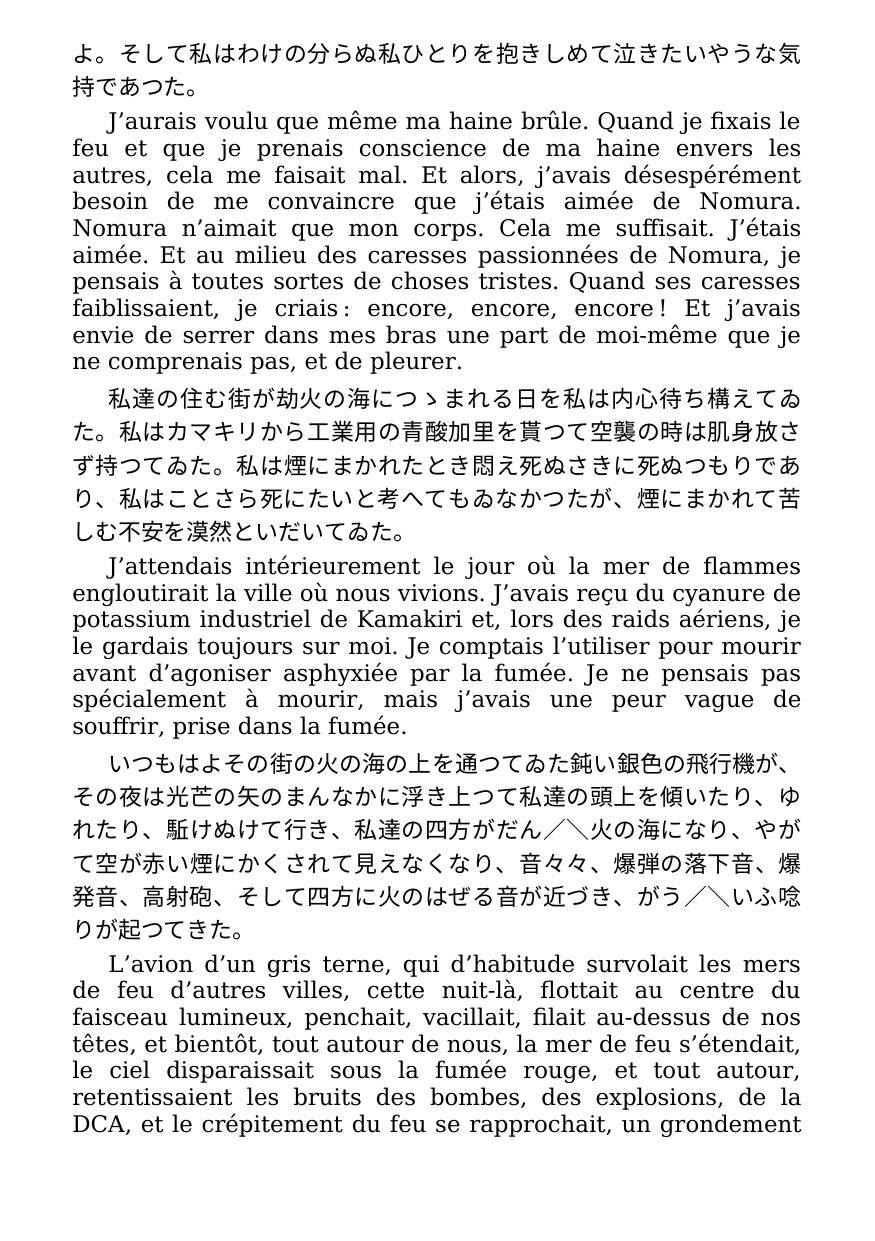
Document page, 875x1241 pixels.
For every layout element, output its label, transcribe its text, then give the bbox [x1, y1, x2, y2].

text よ。そして私はわけの分らぬ私ひとりを抱きしめて泣きたいやうな気持であつた。 [72, 36, 802, 102]
text J’aurais voulu que même ma haine brûle. Quand je fixais le feu et que je prenais conscience de ma haine envers les autres, cela me faisait mal. Et alors, j’avais désespérément besoin de me convaincre que j’étais aimée de Nomura. Nomura n’aimait que mon corps. Cela me suffisait. J’étais aimée. Et au milieu des caresses passionnées de Nomura, je pensais à toutes sortes de choses tristes. Quand ses caresses faiblissaient, je criais : encore, encore, encore ! Et j’avais envie de serrer dans mes bras une part de moi-même que je ne comprenais pas, et de pleurer. [72, 108, 802, 375]
text いつもはよその街の火の海の上を通つてゐた鈍い銀色の飛行機が、その夜は光芒の矢のまんなかに浮き上つて私達の頭上を傾いたり、ゆれたり、駈けぬけて行き、私達の四方がだん／＼火の海になり、やがて空が赤い煙にかくされて見えなくなり、音々々、爆弾の落下音、爆発音、高射砲、そして四方に火のはぜる音が近づき、がう／＼いふ唸りが起つてきた。 [72, 746, 802, 945]
text J’attendais intérieurement le jour où la mer de flammes engloutirait la ville où nous vivions. J’avais reçu du cyanure de potassium industriel de Kamakiri et, lors des raids aériens, je le gardais toujours sur moi. Je comptais l’utiliser pour mourir avant d’agoniser asphyxiée par la fumée. Je ne pensais pas spécialement à mourir, mais j’avais une peur vague de souffrir, prise dans la fumée. [72, 553, 802, 740]
text L’avion d’un gris terne, qui d’habitude survolait les mers de feu d’autres villes, cette nuit-là, flottait au centre du faisceau lumineux, penchait, vacillait, filait au-dessus de nos têtes, et bientôt, tout autour de nous, la mer de feu s’étendait, le ciel disparaissait sous la fumée rouge, et tout autour, retentissaient les bruits des bombes, des explosions, de la DCA, et le crépitement du feu se rapprochait, un grondement [72, 951, 802, 1138]
text 私達の住む街が劫火の海につゝまれる日を私は内心待ち構えてゐた。私はカマキリから工業用の青酸加里を貰つて空襲の時は肌身放さず持つてゐた。私は煙にまかれたとき悶え死ぬさきに死ぬつもりであり、私はことさら死にたいと考へてもゐなかつたが、煙にまかれて苦しむ不安を漠然といだいてゐた。 [72, 381, 802, 547]
